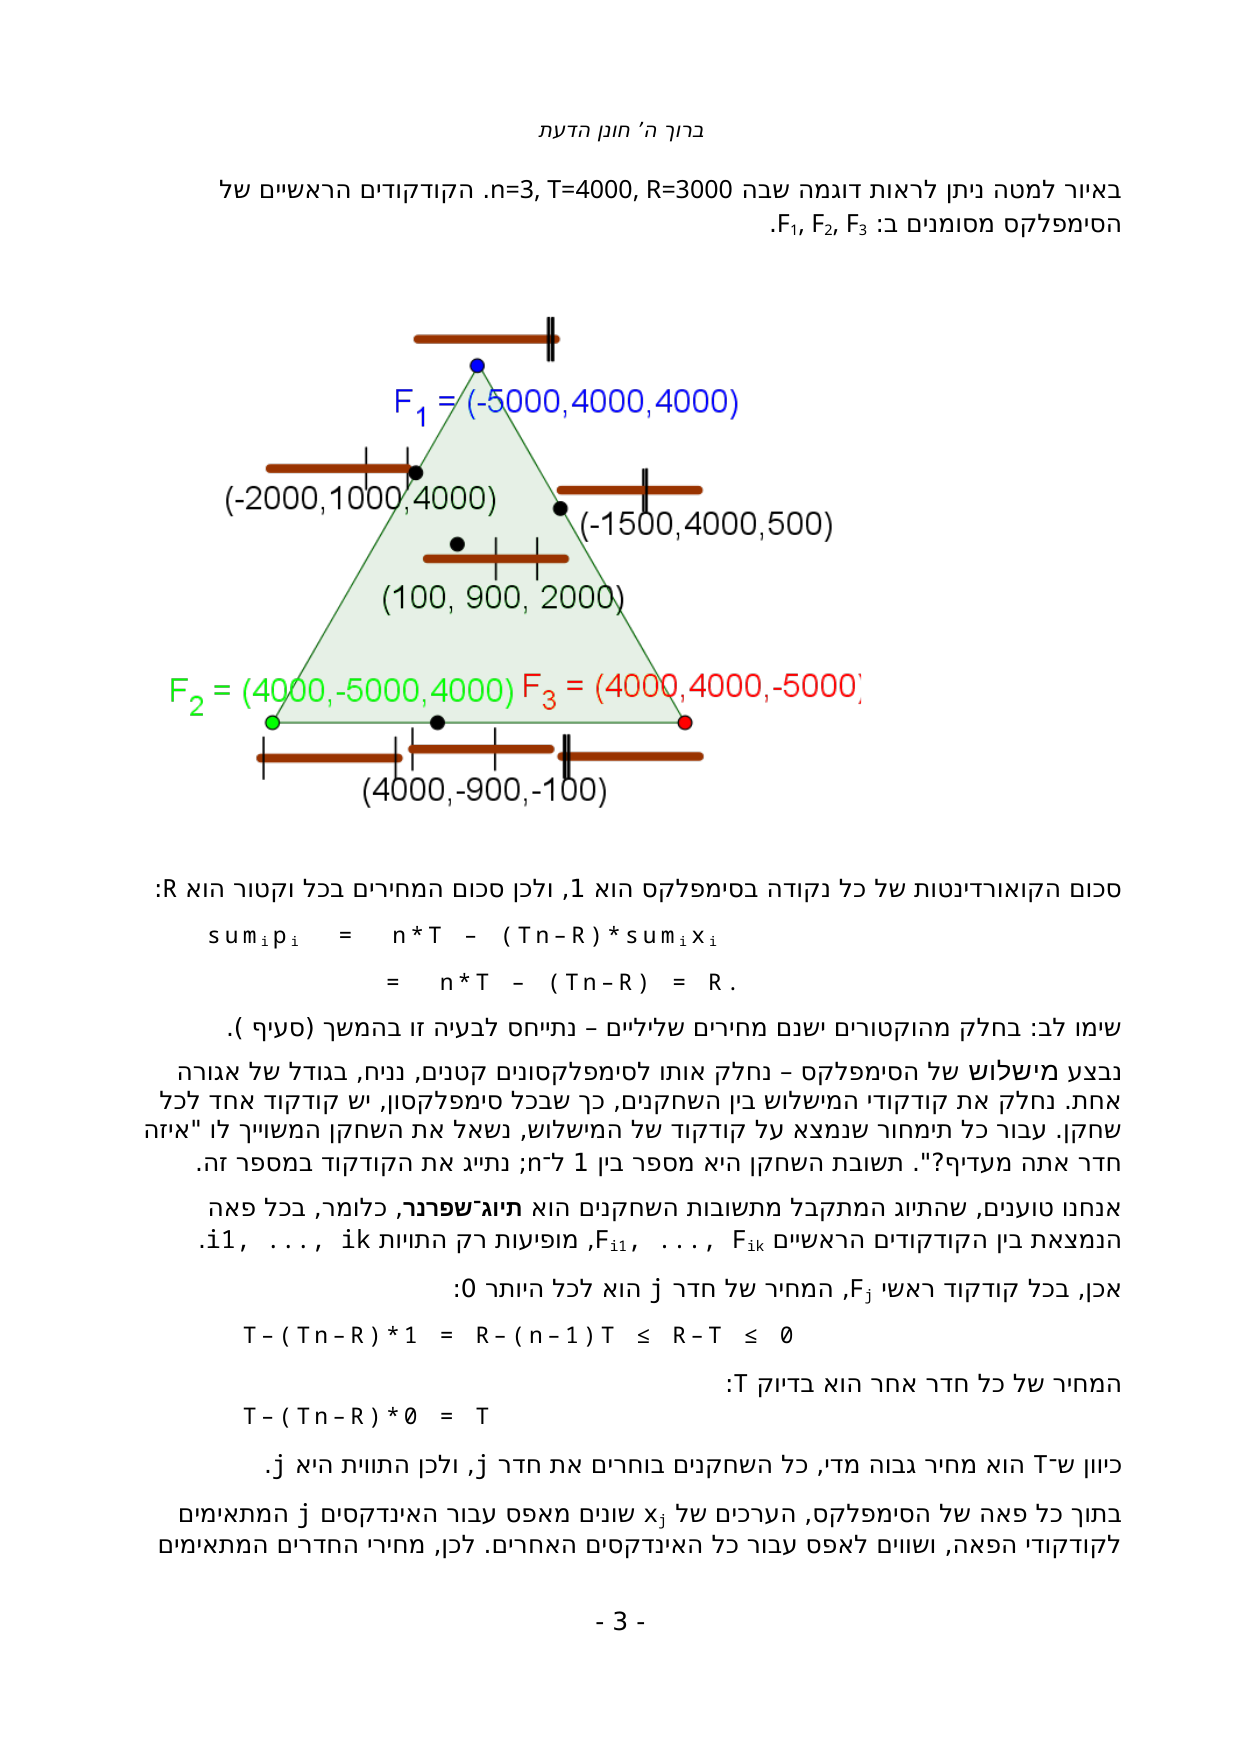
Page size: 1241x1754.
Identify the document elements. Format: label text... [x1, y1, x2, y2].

text נבצע מישלוש של הסימפלקס – נחלק אותו לסימפלקסונים קטנים, נניח, בגודל של אגורה אחת. נחלק את קודקודי המישלוש בין השחקנים, כך שבכל סימפלקסון, יש קודקוד אחד לכל שחקן. עבור כל תימחור שנמצא על קודקוד של המישלוש, נשאל את השחקן המשוייך לו "איזה חדר אתה מעדיף?". תשובת השחקן היא מספר בין 1 ל־n; נתייג את הקודקוד במספר זה. [118, 1056, 1122, 1178]
text T–(Tn–R)*0 = T [207, 1400, 1122, 1431]
picture [118, 268, 862, 837]
text אנחנו טוענים, שהתיוג המתקבל מתשובות השחקנים הוא תיוג־שפרנר, כלומר, בכל פאה הנמצאת בין הקודקודים הראשיים Fi1, ..., Fik, מופיעות רק התויות i1, ..., ik. [118, 1193, 1122, 1256]
text = n*T – (Tn–R) = R. [207, 966, 1122, 997]
text בתוך כל פאה של הסימפלקס, הערכים של xj שונים מאפס עבור האינדקסים j המתאימים לקודקודי הפאה, ושווים לאפס עבור כל האינדקסים האחרים. לכן, מחירי החדרים המתאימים לאינדקסים האחרים הם בדיוק T, ומחירי החדרים המתאימים לקודקודי הפאה קטנים מ־T. כיוון שיש לפחות חדר אחד שמחירו T, ו־ T≥R, חייב להיות לפחות חדר אחד שמחירו לכל היותר אפס. לכן, לפי הגדרת מחיר גבוה מדי, כל השחקנים בוחרים חדרים שמחיריהם קטנים מ־T, ולכן כל תווית זהה לאחת התוויות שבקודקודי הפאה. עד כאן הוכחת הטענה. [118, 1496, 1122, 1559]
text sumipi = n*T – (Tn–R)*sumixi [207, 919, 1122, 950]
text כיוון ש־T הוא מחיר גבוה מדי, כל השחקנים בוחרים את חדר j, ולכן התווית היא j. [118, 1447, 1122, 1481]
text סכום הקואורדינטות של כל נקודה בסימפלקס הוא 1, ולכן סכום המחירים בכל וקטור הוא R: [118, 870, 1122, 904]
text המחיר של כל חדר אחר הוא בדיוק T: [118, 1366, 1122, 1400]
text T–(Tn–R)*1 = R–(n–1)T ≤ R–T ≤ 0 [207, 1319, 1122, 1351]
text שימו לב: בחלק מהוקטורים ישנם מחירים שליליים – נתייחס לבעיה זו בהמשך (סעיף ). [118, 1013, 1122, 1042]
text אכן, בכל קודקוד ראשי Fj, המחיר של חדר j הוא לכל היותר 0: [118, 1271, 1122, 1305]
text באיור למטה ניתן לראות דוגמה שבה n=3, T=4000, R=3000. הקודקודים הראשיים של הסימפלקס מסומנים ב: F1, F2, F3. [118, 172, 1122, 240]
